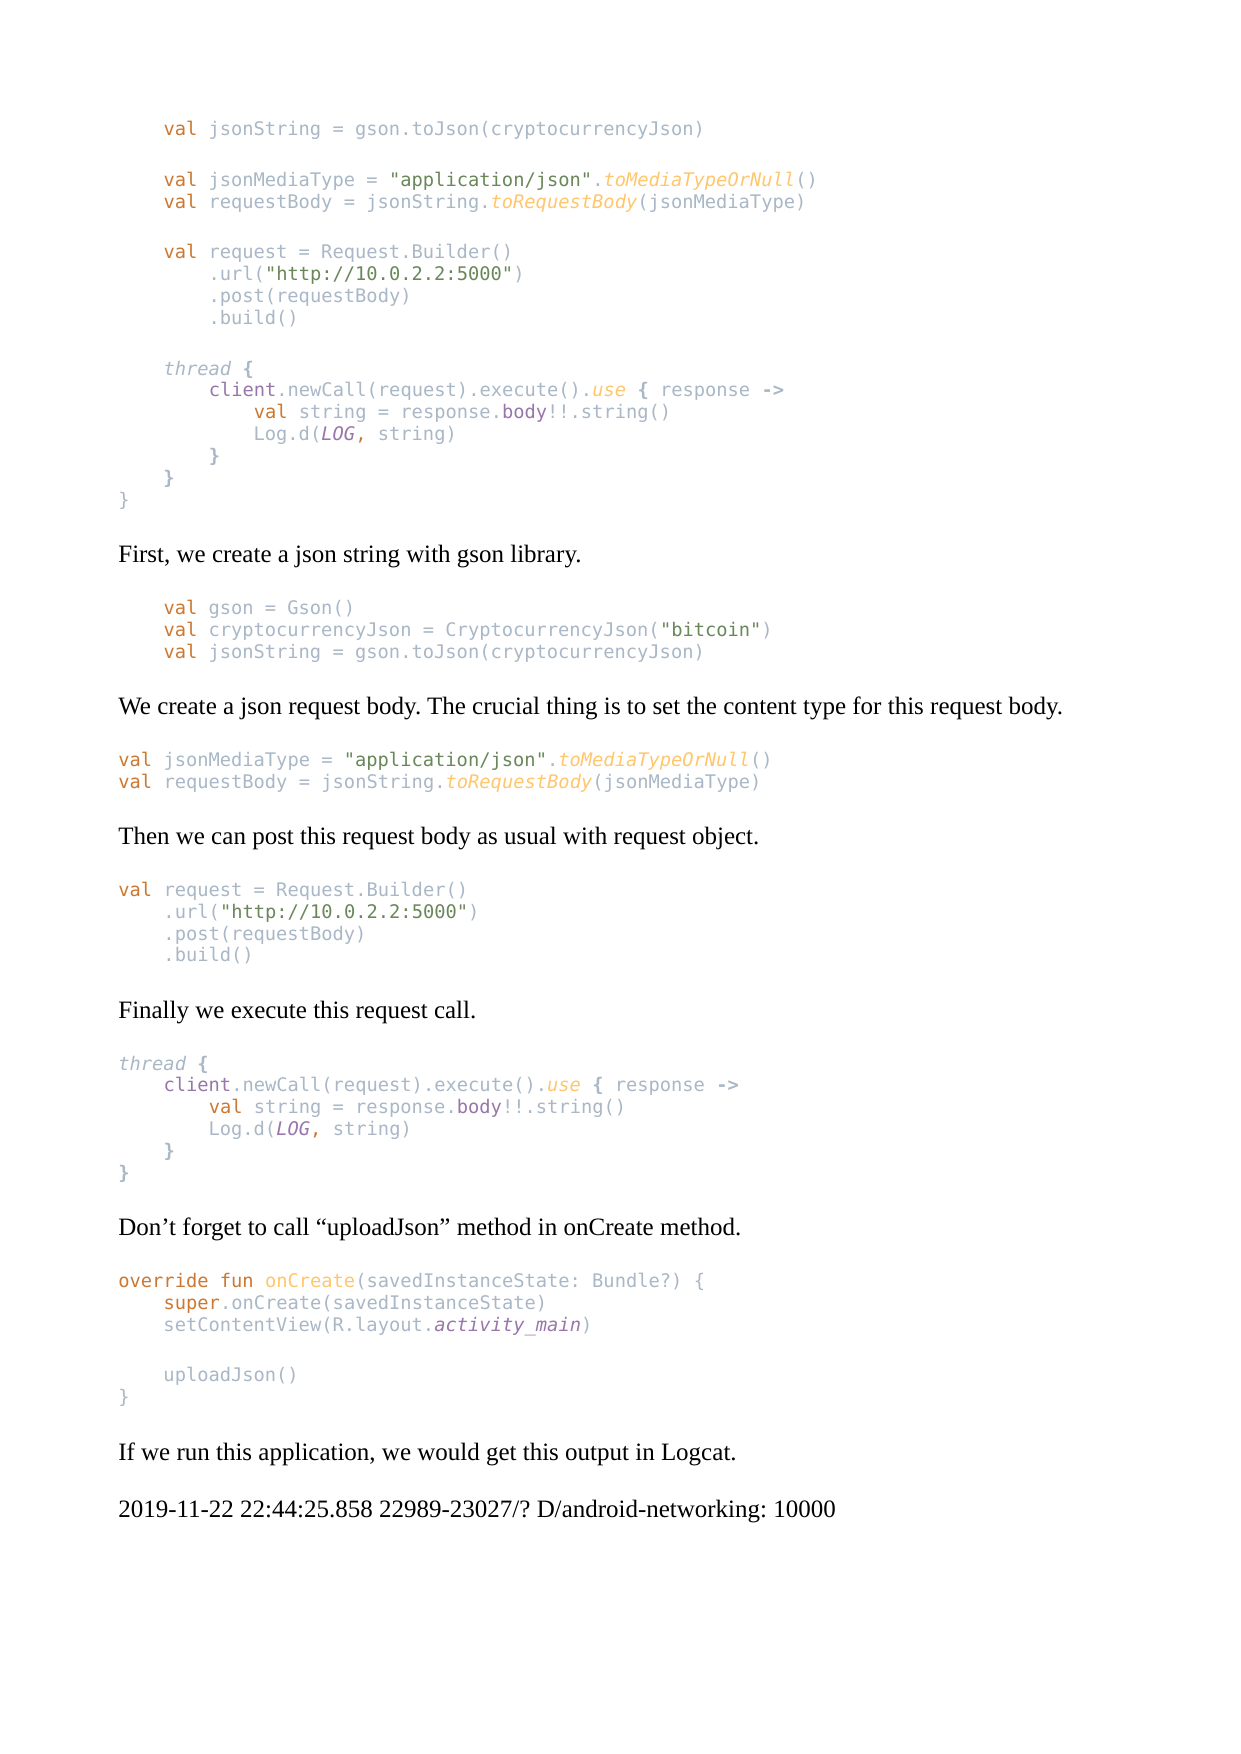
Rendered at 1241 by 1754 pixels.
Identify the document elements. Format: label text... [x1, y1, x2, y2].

text val request = Request.Builder() .url("http://10.0.2.2:5000") .post(requestBody) .build() [118, 879, 1122, 966]
text First, we create a json string with gson library. [118, 539, 1122, 568]
text If we run this application, we would get this output in Logcat. [118, 1437, 1122, 1466]
text val jsonMediaType = "application/json".toMediaTypeOrNull() val requestBody = jsonString.toRequestBody(jsonMediaType) [118, 749, 1122, 792]
text Finally we execute this request call. [118, 995, 1122, 1024]
text Don’t forget to call “uploadJson” method in onCreate method. [118, 1212, 1122, 1241]
text thread { client.newCall(request).execute().use { response -> val string = response.body!!.string() Log.d(LOG, string) } } [118, 1052, 1122, 1184]
text override fun onCreate(savedInstanceState: Bundle?) { super.onCreate(savedInstanceState) setContentView(R.layout.activity_main) uploadJson() } [118, 1270, 1122, 1408]
text val gson = Gson() val cryptocurrencyJson = CryptocurrencyJson("bitcoin") val jsonString = gson.toJson(cryptocurrencyJson) [118, 597, 1122, 662]
text val jsonString = gson.toJson(cryptocurrencyJson) val jsonMediaType = "application/json".toMediaTypeOrNull() val requestBody = jsonString.toRequestBody(jsonMediaType) val request = Request.Builder() .url("http://10.0.2.2:5000") .post(requestBody) .build() thread { client.newCall(request).execute().use { response -> val string = response.body!!.string() Log.d(LOG, string) } } } [118, 118, 1122, 511]
text 2019-11-22 22:44:25.858 22989-23027/? D/android-networking: 10000 [118, 1494, 1122, 1523]
text We create a json request body. The crucial thing is to set the content type for this request body. [118, 691, 1122, 720]
text Then we can post this request body as usual with request object. [118, 821, 1122, 850]
